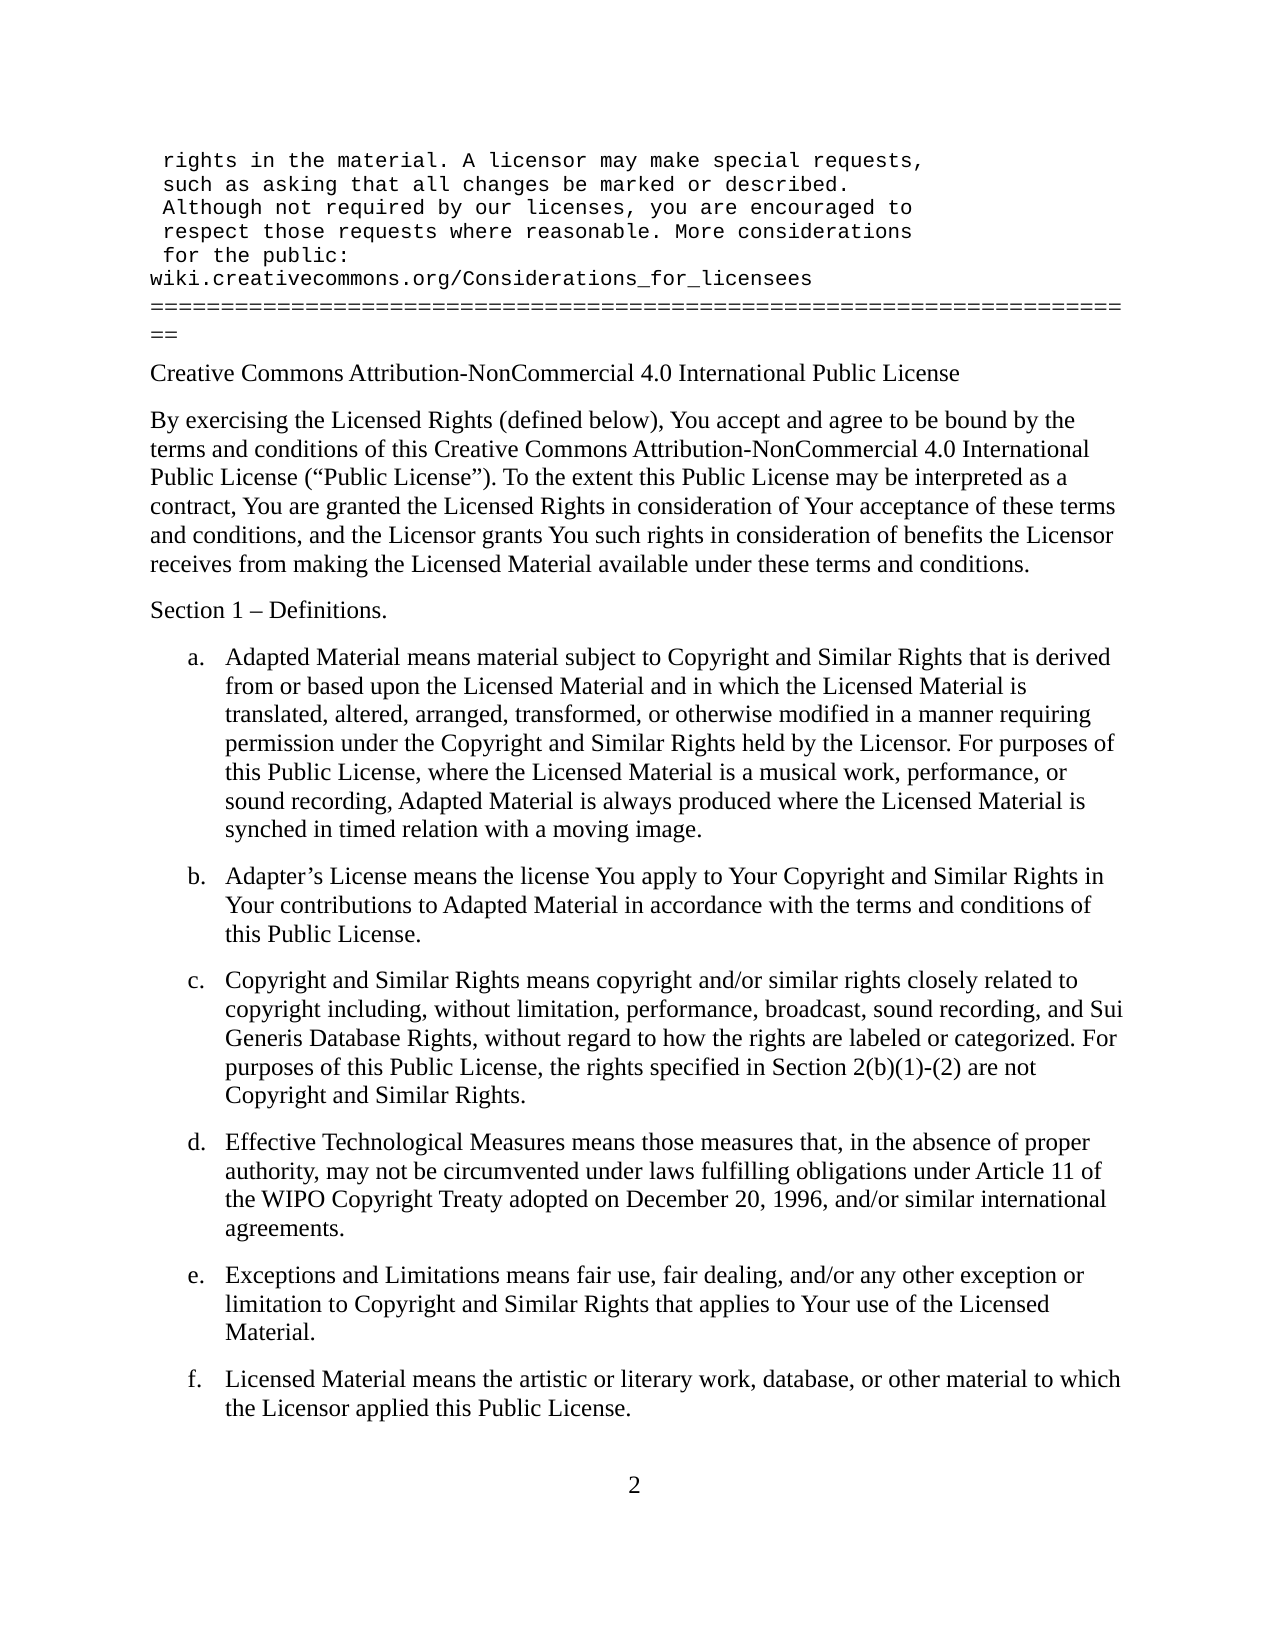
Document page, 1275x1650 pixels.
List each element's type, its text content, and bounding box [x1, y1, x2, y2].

list Licensed Material means the artistic or literary work, database, or other material to which the Licensor applied this Public License. [187, 1364, 1125, 1422]
list Adapter’s License means the license You apply to Your Copyright and Similar Rights in Your contributions to Adapted Material in accordance with the terms and conditions of this Public License. [187, 861, 1125, 947]
text By exercising the Licensed Rights (defined below), You accept and agree to be bound by the terms and conditions of this Creative Commons Attribution-NonCommercial 4.0 International Public License (“Public License”). To the extent this Public License may be interpreted as a contract, You are granted the Licensed Rights in consideration of Your acceptance of these terms and conditions, and the Licensor grants You such rights in consideration of benefits the Licensor receives from making the Licensed Material available under these terms and conditions. [150, 405, 1125, 577]
text Creative Commons Attribution-NonCommercial 4.0 International Public License [150, 358, 1125, 387]
list Copyright and Similar Rights means copyright and/or similar rights closely related to copyright including, without limitation, performance, broadcast, sound recording, and Sui Generis Database Rights, without regard to how the rights are labeled or categorized. For purposes of this Public License, the rights specified in Section 2(b)(1)-(2) are not Copyright and Similar Rights. [187, 965, 1125, 1109]
list Effective Technological Measures means those measures that, in the absence of proper authority, may not be circumvented under laws fulfilling obligations under Article 11 of the WIPO Copyright Treaty adopted on December 20, 1996, and/or similar international agreements. [187, 1127, 1125, 1242]
text Section 1 – Definitions. [150, 595, 1125, 624]
text ======================================================================= [150, 292, 1125, 349]
text Although not required by our licenses, you are encouraged to [150, 197, 1125, 221]
list Exceptions and Limitations means fair use, fair dealing, and/or any other exception or limitation to Copyright and Similar Rights that applies to Your use of the Licensed Material. [187, 1260, 1125, 1346]
text rights in the material. A licensor may make special requests, [150, 150, 1125, 174]
text wiki.creativecommons.org/Considerations_for_licensees [150, 268, 1125, 292]
text respect those requests where reasonable. More considerations [150, 221, 1125, 244]
text such as asking that all changes be marked or described. [150, 174, 1125, 197]
text for the public: [150, 244, 1125, 268]
list Adapted Material means material subject to Copyright and Similar Rights that is derived from or based upon the Licensed Material and in which the Licensed Material is translated, altered, arranged, transformed, or otherwise modified in a manner requiring permission under the Copyright and Similar Rights held by the Licensor. For purposes of this Public License, where the Licensed Material is a musical work, performance, or sound recording, Adapted Material is always produced where the Licensed Material is synched in timed relation with a moving image. [187, 642, 1125, 843]
